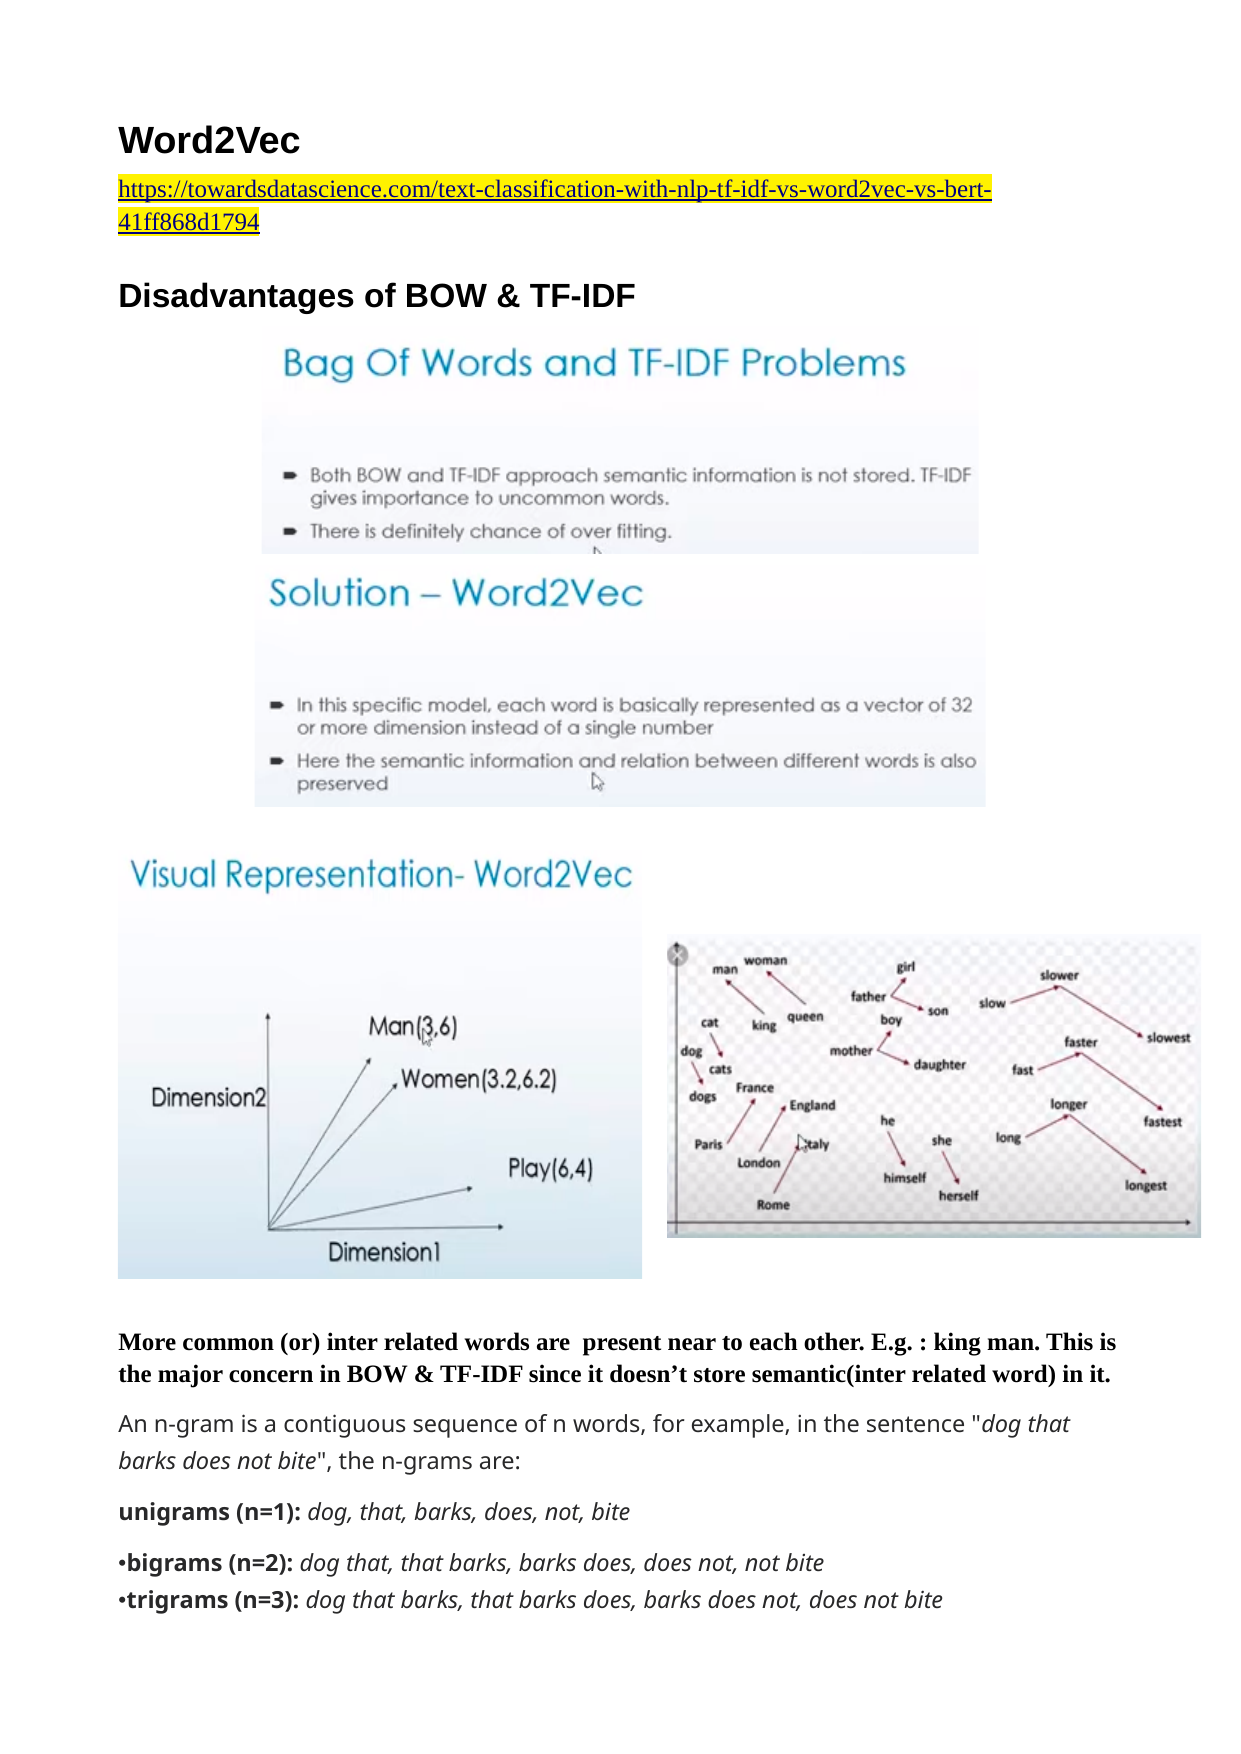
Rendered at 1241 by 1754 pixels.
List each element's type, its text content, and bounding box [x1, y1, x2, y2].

picture [261, 326, 979, 554]
picture [667, 934, 1202, 1238]
text https://towardsdatascience.com/text-classification-with-nlp-tf-idf-vs-word2vec-vs-bert-41ff868d1794 [118, 174, 1122, 236]
text An n-gram is a contiguous sequence of n words, for example, in the sentence "dog that barks does not bite", the n-grams are: [118, 1407, 1122, 1476]
list trigrams (n=3): dog that barks, that barks does, barks does not, does not bite [118, 1583, 1122, 1615]
text unigrams (n=1): dog, that, barks, does, not, bite [118, 1495, 1122, 1527]
list bigrams (n=2): dog that, that barks, barks does, does not, not bite [118, 1547, 1122, 1579]
subtitle Disadvantages of BOW & TF-IDF [118, 276, 1122, 314]
picture [254, 565, 986, 807]
subtitle Word2Vec [118, 118, 1122, 162]
text More common (or) inter related words are present near to each other. E.g. : king man. This is the major concern in BOW & TF-IDF since it doesn’t store semantic(inter related word) in it. [118, 1327, 1122, 1388]
picture [117, 850, 643, 1279]
